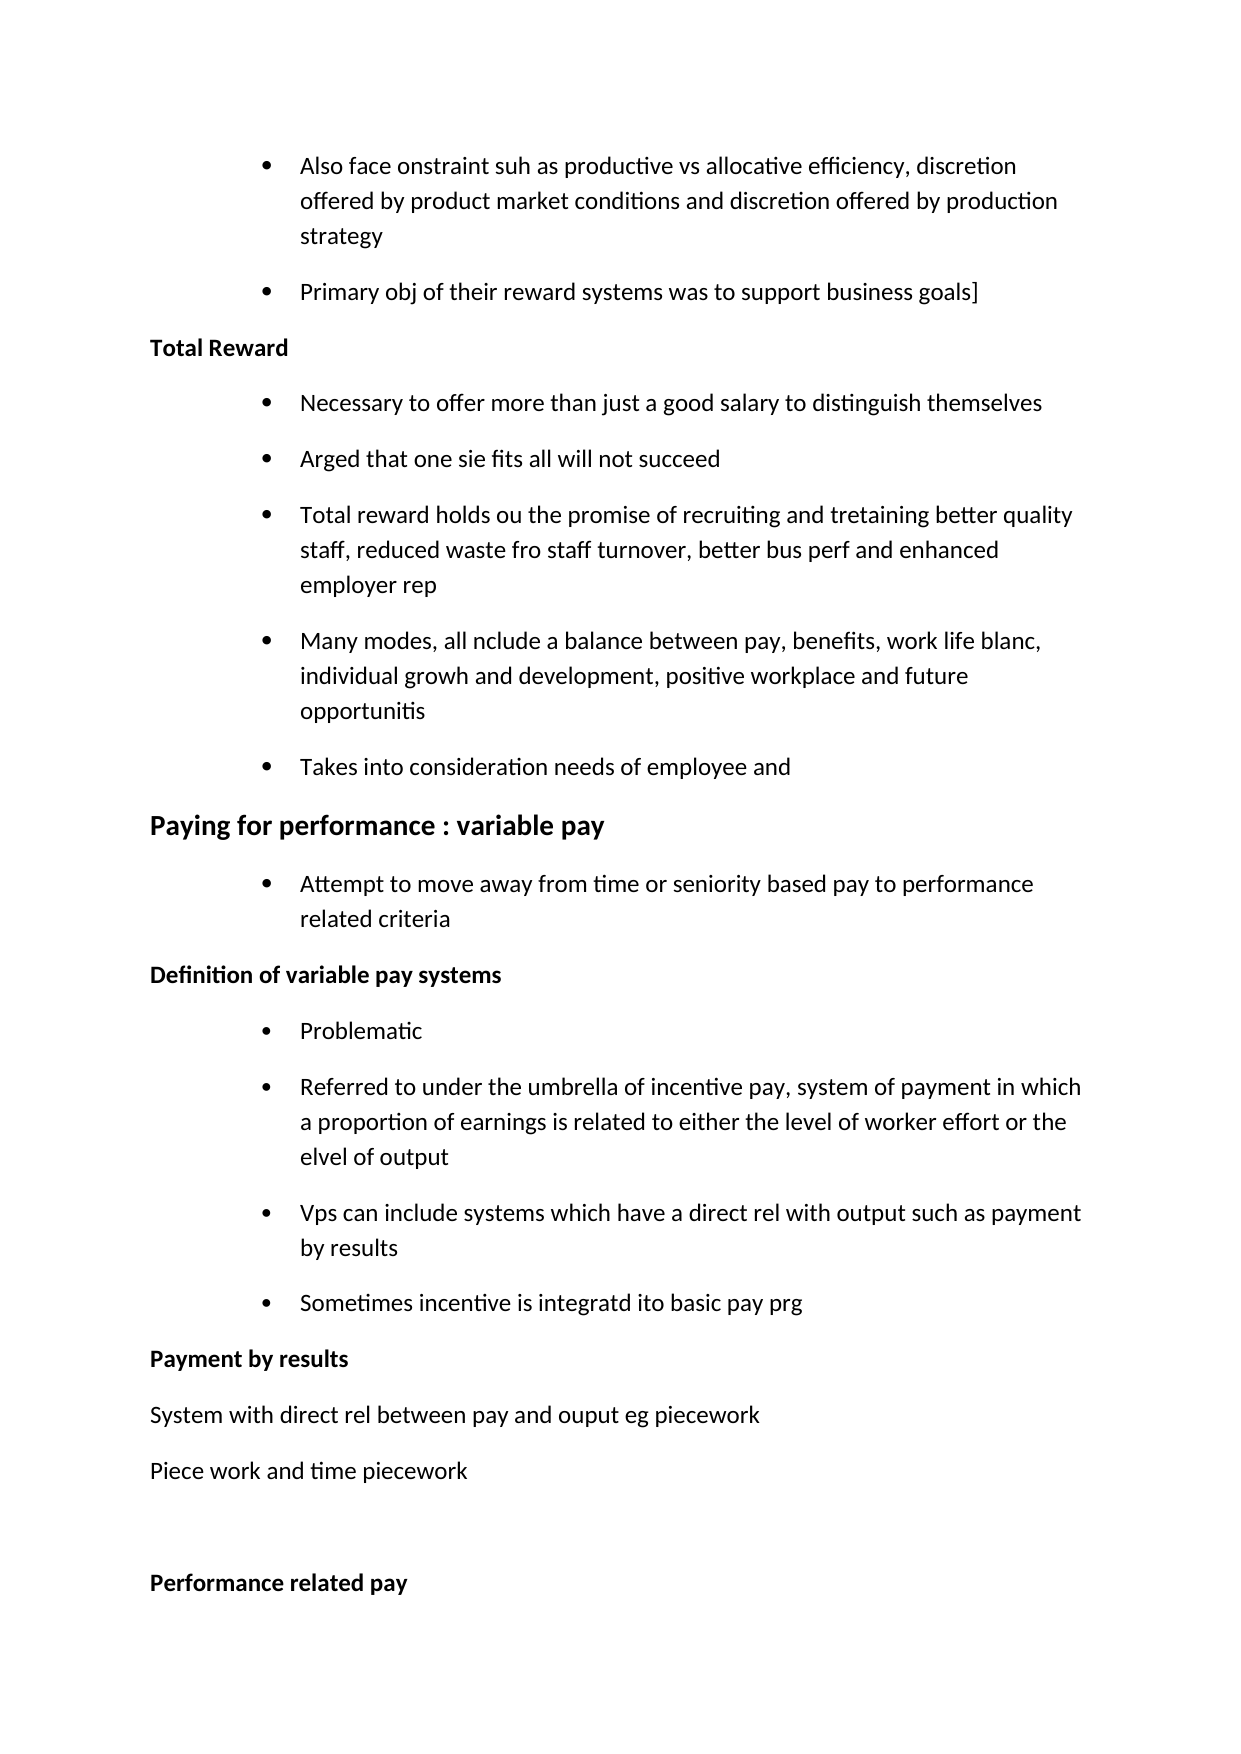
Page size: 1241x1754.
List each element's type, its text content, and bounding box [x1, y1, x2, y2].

list Attempt to move away from time or seniority based pay to performance related criteria [262, 868, 1090, 934]
list Takes into consideration needs of employee and [262, 751, 1090, 781]
text Total Reward [150, 332, 1090, 362]
list Sometimes incentive is integratd ito basic pay prg [262, 1288, 1090, 1318]
text Payment by results [150, 1343, 1090, 1374]
list Vps can include systems which have a direct rel with output such as payment by results [262, 1197, 1090, 1262]
list Also face onstraint suh as productive vs allocative efficiency, discretion offered by product market conditions and discretion offered by production strategy [262, 150, 1090, 251]
text System with direct rel between pay and ouput eg piecework [150, 1399, 1090, 1430]
text Piece work and time piecework [150, 1455, 1090, 1486]
list Total reward holds ou the promise of recruiting and tretaining better quality staff, reduced waste fro staff turnover, better bus perf and enhanced employer rep [262, 499, 1090, 600]
list Arged that one sie fits all will not succeed [262, 443, 1090, 474]
list Primary obj of their reward systems was to support business goals] [262, 276, 1090, 306]
text Performance related pay [150, 1567, 1090, 1597]
list Problematic [262, 1015, 1090, 1046]
list Necessary to offer more than just a good salary to distinguish themselves [262, 387, 1090, 418]
list Referred to under the umbrella of incentive pay, system of payment in which a proportion of earnings is related to either the level of worker effort or the elvel of output [262, 1071, 1090, 1171]
list Many modes, all nclude a balance between pay, benefits, work life blanc, individual growh and development, positive workplace and future opportunitis [262, 625, 1090, 726]
text Paying for performance : variable pay [150, 807, 1090, 842]
text Definition of variable pay systems [150, 959, 1090, 990]
